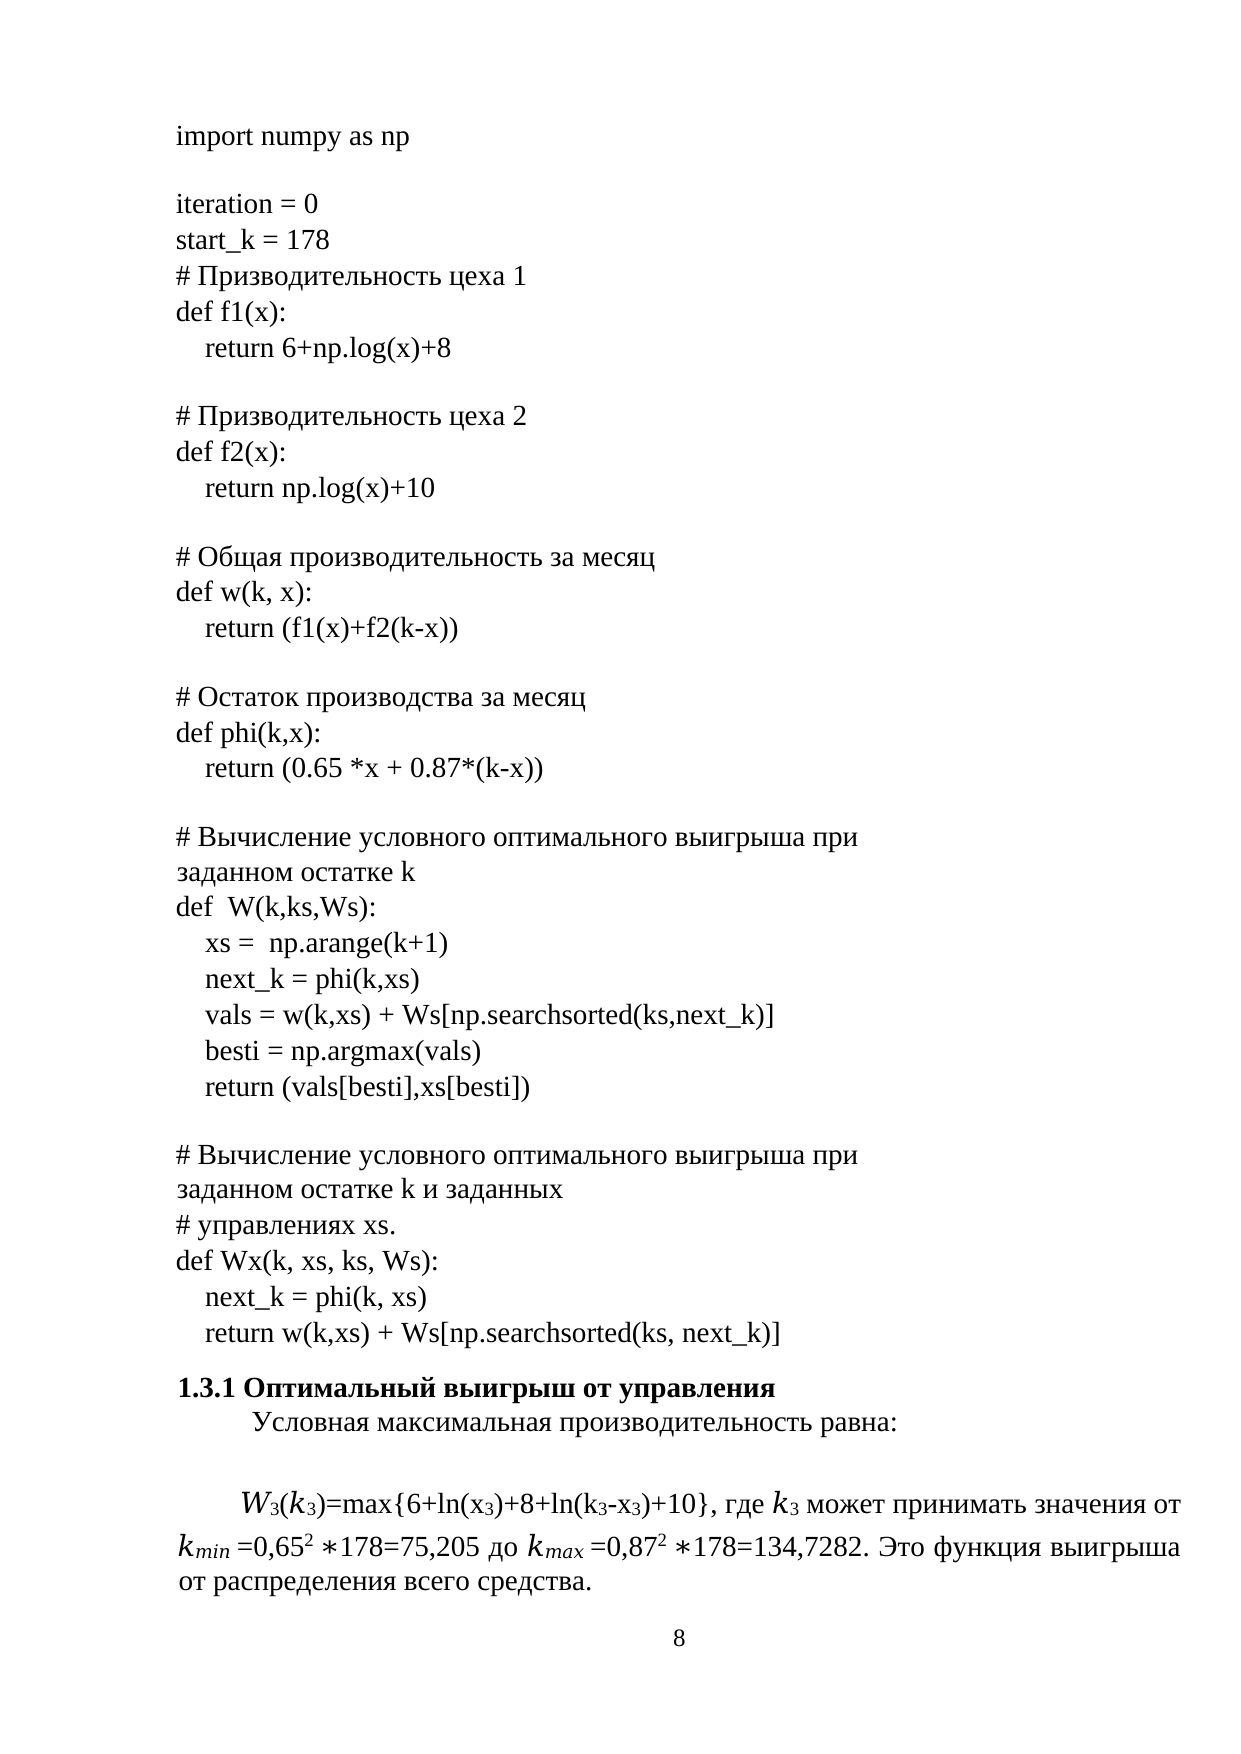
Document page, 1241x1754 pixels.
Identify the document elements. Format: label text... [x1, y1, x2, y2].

text # Призводительность цеха 2 [176, 398, 907, 432]
text vals = w(k,xs) + Ws[np.searchsorted(ks,next_k)] [176, 997, 907, 1031]
subtitle 1.3.1 Оптимальный выигрыш от управления [177, 1370, 1181, 1404]
text def w(k, x): [176, 574, 907, 608]
text 𝑘𝑚𝑖𝑛 =0,652 ∗178=75,205 до 𝑘𝑚𝑎𝑥 =0,872 ∗178=134,7282. Это функция выигрыша от распределения всего средства. [177, 1529, 1181, 1596]
text return w(k,xs) + Ws[np.searchsorted(ks, next_k)] [176, 1315, 907, 1348]
text def W(k,ks,Ws): [176, 889, 907, 923]
text # Остаток производства за месяц [176, 679, 907, 712]
text # Общая производительность за месяц [176, 539, 907, 572]
text return (f1(x)+f2(k-x)) [176, 610, 907, 644]
text 𝑊3(𝑘3)=max⁡{6+ln(x3)+8+ln(k3-x3)+10}, где 𝑘3 может принимать значения от [177, 1486, 1181, 1520]
text return 6+np.log(x)+8 [176, 330, 907, 363]
text return (0.65 *x + 0.87*(k-x)) [176, 751, 907, 784]
text Условная максимальная производительность равна: [251, 1404, 1181, 1437]
text def f1(x): [176, 294, 907, 328]
text # Вычисление условного оптимального выигрыша при заданном остатке k [176, 819, 907, 887]
text # управлениях xs. [176, 1207, 907, 1241]
text besti = np.argmax(vals) [176, 1033, 907, 1066]
text next_k = phi(k,xs) [176, 961, 907, 995]
text start_k = 178 [176, 222, 907, 256]
text # Вычисление условного оптимального выигрыша при заданном остатке k и заданных [176, 1137, 907, 1205]
text import numpy as np [176, 118, 907, 152]
text return np.log(x)+10 [176, 470, 907, 504]
text def f2(x): [176, 434, 907, 468]
text xs = np.arange(k+1) [176, 925, 907, 959]
text next_k = phi(k, xs) [176, 1279, 907, 1313]
text def phi(k,x): [176, 715, 907, 748]
text def Wx(k, xs, ks, Ws): [176, 1243, 907, 1277]
text iteration = 0 [176, 187, 907, 220]
text # Призводительность цеха 1 [176, 258, 907, 292]
text return (vals[besti],xs[besti]) [176, 1069, 907, 1102]
